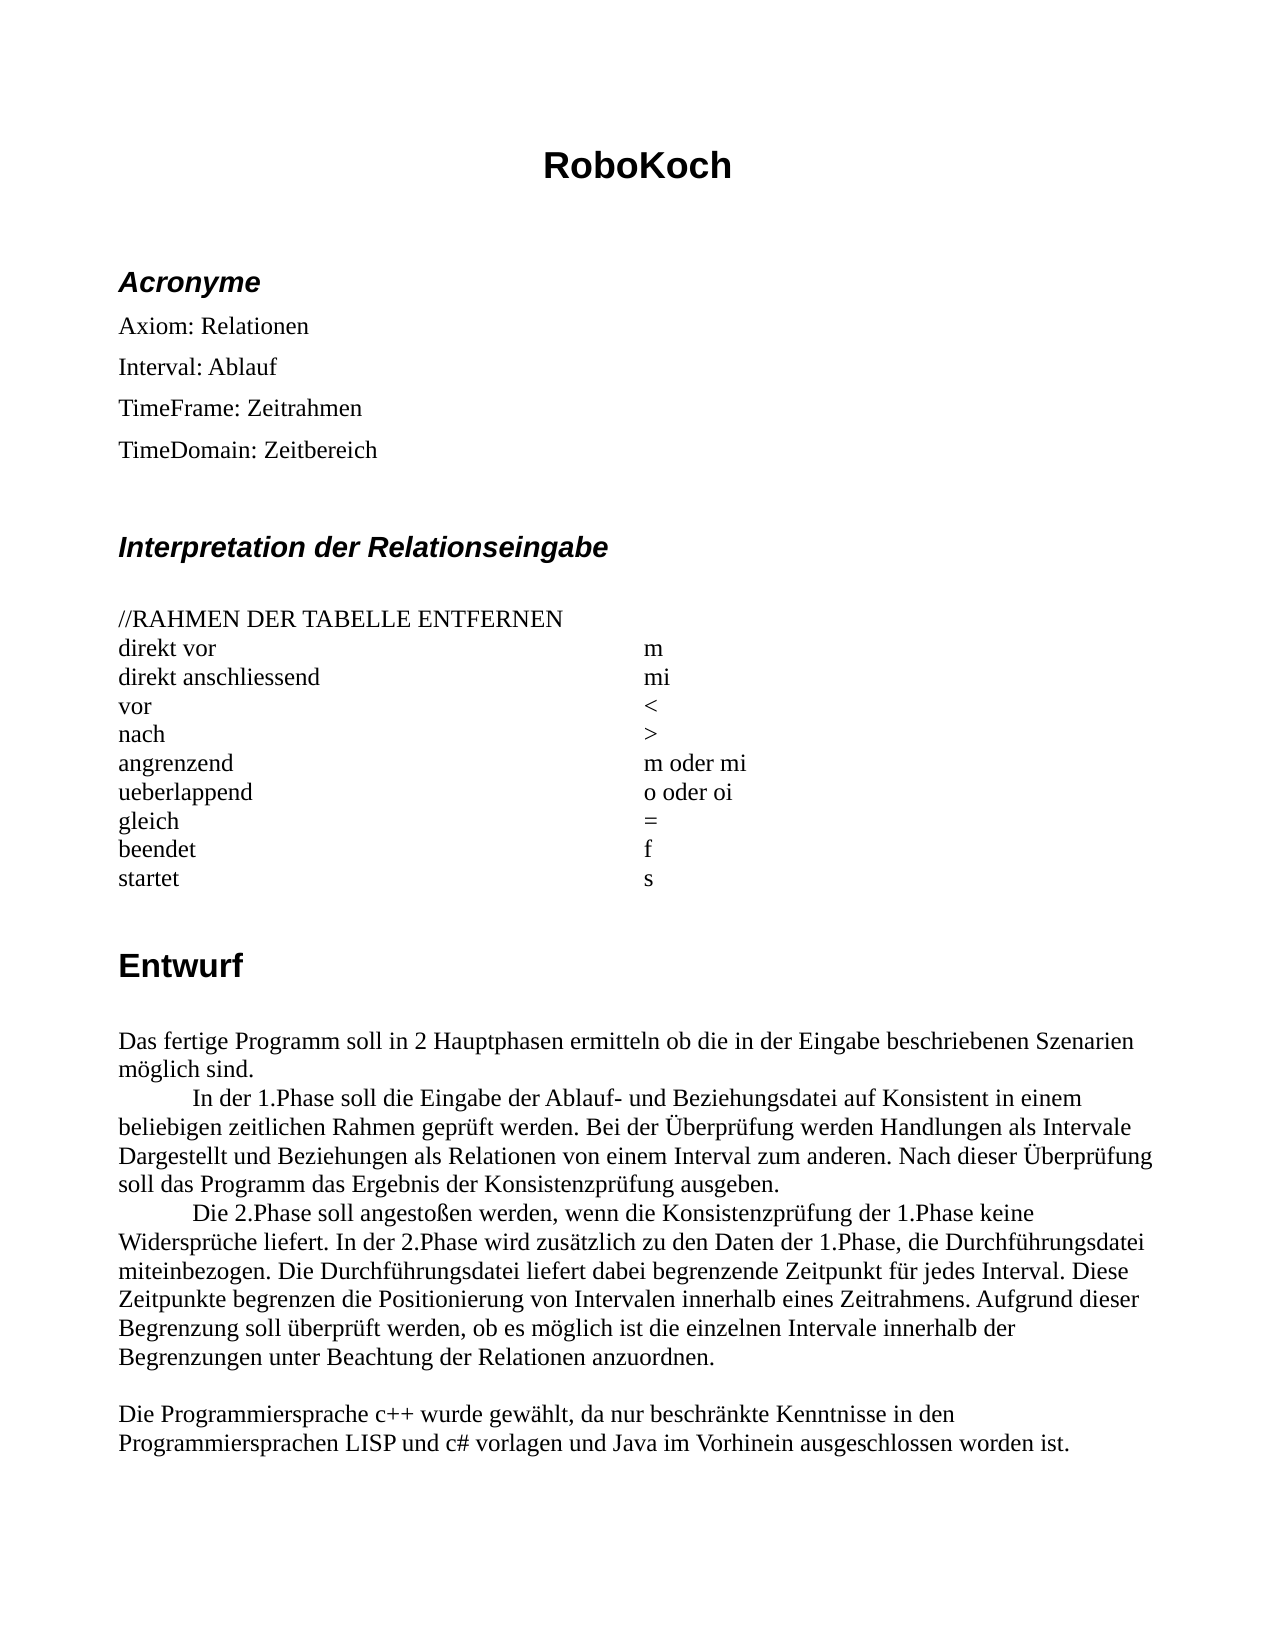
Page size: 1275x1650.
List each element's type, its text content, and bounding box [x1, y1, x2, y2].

table_cell gleich [118, 806, 637, 834]
table_cell beendet [118, 835, 637, 863]
subtitle Interpretation der Relationseingabe [118, 530, 1157, 563]
table_cell < [638, 691, 1157, 719]
table_cell ueberlappend [118, 777, 637, 806]
subtitle Entwurf [118, 946, 1157, 984]
text Die 2.Phase soll angestoßen werden, wenn die Konsistenzprüfung der 1.Phase keine Widersprüche liefert. In der 2.Phase wird zusätzlich zu den Daten der 1.Phase, die Durchführungsdatei miteinbezogen. Die Durchführungsdatei liefert dabei begrenzende Zeitpunkt für jedes Interval. Diese Zeitpunkte begrenzen die Positionierung von Intervalen innerhalb eines Zeitrahmens. Aufgrund dieser Begrenzung soll überprüft werden, ob es möglich ist die einzelnen Intervale innerhalb der Begrenzungen unter Beachtung der Relationen anzuordnen. [118, 1198, 1157, 1371]
table_header m [638, 633, 1157, 662]
text Interval: Ablauf [118, 352, 1157, 381]
table_cell direkt anschliessend [118, 662, 637, 691]
table_cell = [638, 806, 1157, 834]
table_cell nach [118, 720, 637, 748]
table_cell vor [118, 691, 637, 719]
subtitle Acronyme [118, 265, 1157, 298]
table_header direkt vor [118, 633, 637, 662]
text Die Programmiersprache c++ wurde gewählt, da nur beschränkte Kenntnisse in den Programmiersprachen LISP und c# vorlagen und Java im Vorhinein ausgeschlossen worden ist. [118, 1399, 1157, 1457]
table_cell angrenzend [118, 748, 637, 777]
table_cell startet [118, 863, 637, 892]
title RoboKoch [118, 143, 1157, 186]
text Das fertige Programm soll in 2 Hauptphasen ermitteln ob die in der Eingabe beschriebenen Szenarien möglich sind. In der 1.Phase soll die Eingabe der Ablauf- und Beziehungsdatei auf Konsistent in einem beliebigen zeitlichen Rahmen geprüft werden. Bei der Überprüfung werden Handlungen als Intervale Dargestellt und Beziehungen als Relationen von einem Interval zum anderen. Nach dieser Überprüfung soll das Programm das Ergebnis der Konsistenzprüfung ausgeben. [118, 1026, 1157, 1198]
table_cell m oder mi [638, 748, 1157, 777]
text //RAHMEN DER TABELLE ENTFERNEN [118, 604, 1157, 633]
table_cell mi [638, 662, 1157, 691]
table_cell > [638, 720, 1157, 748]
table_cell o oder oi [638, 777, 1157, 806]
text TimeDomain: Zeitbereich [118, 435, 1157, 463]
table_cell f [638, 835, 1157, 863]
text TimeFrame: Zeitrahmen [118, 393, 1157, 422]
table_cell s [638, 863, 1157, 892]
text Axiom: Relationen [118, 311, 1157, 340]
